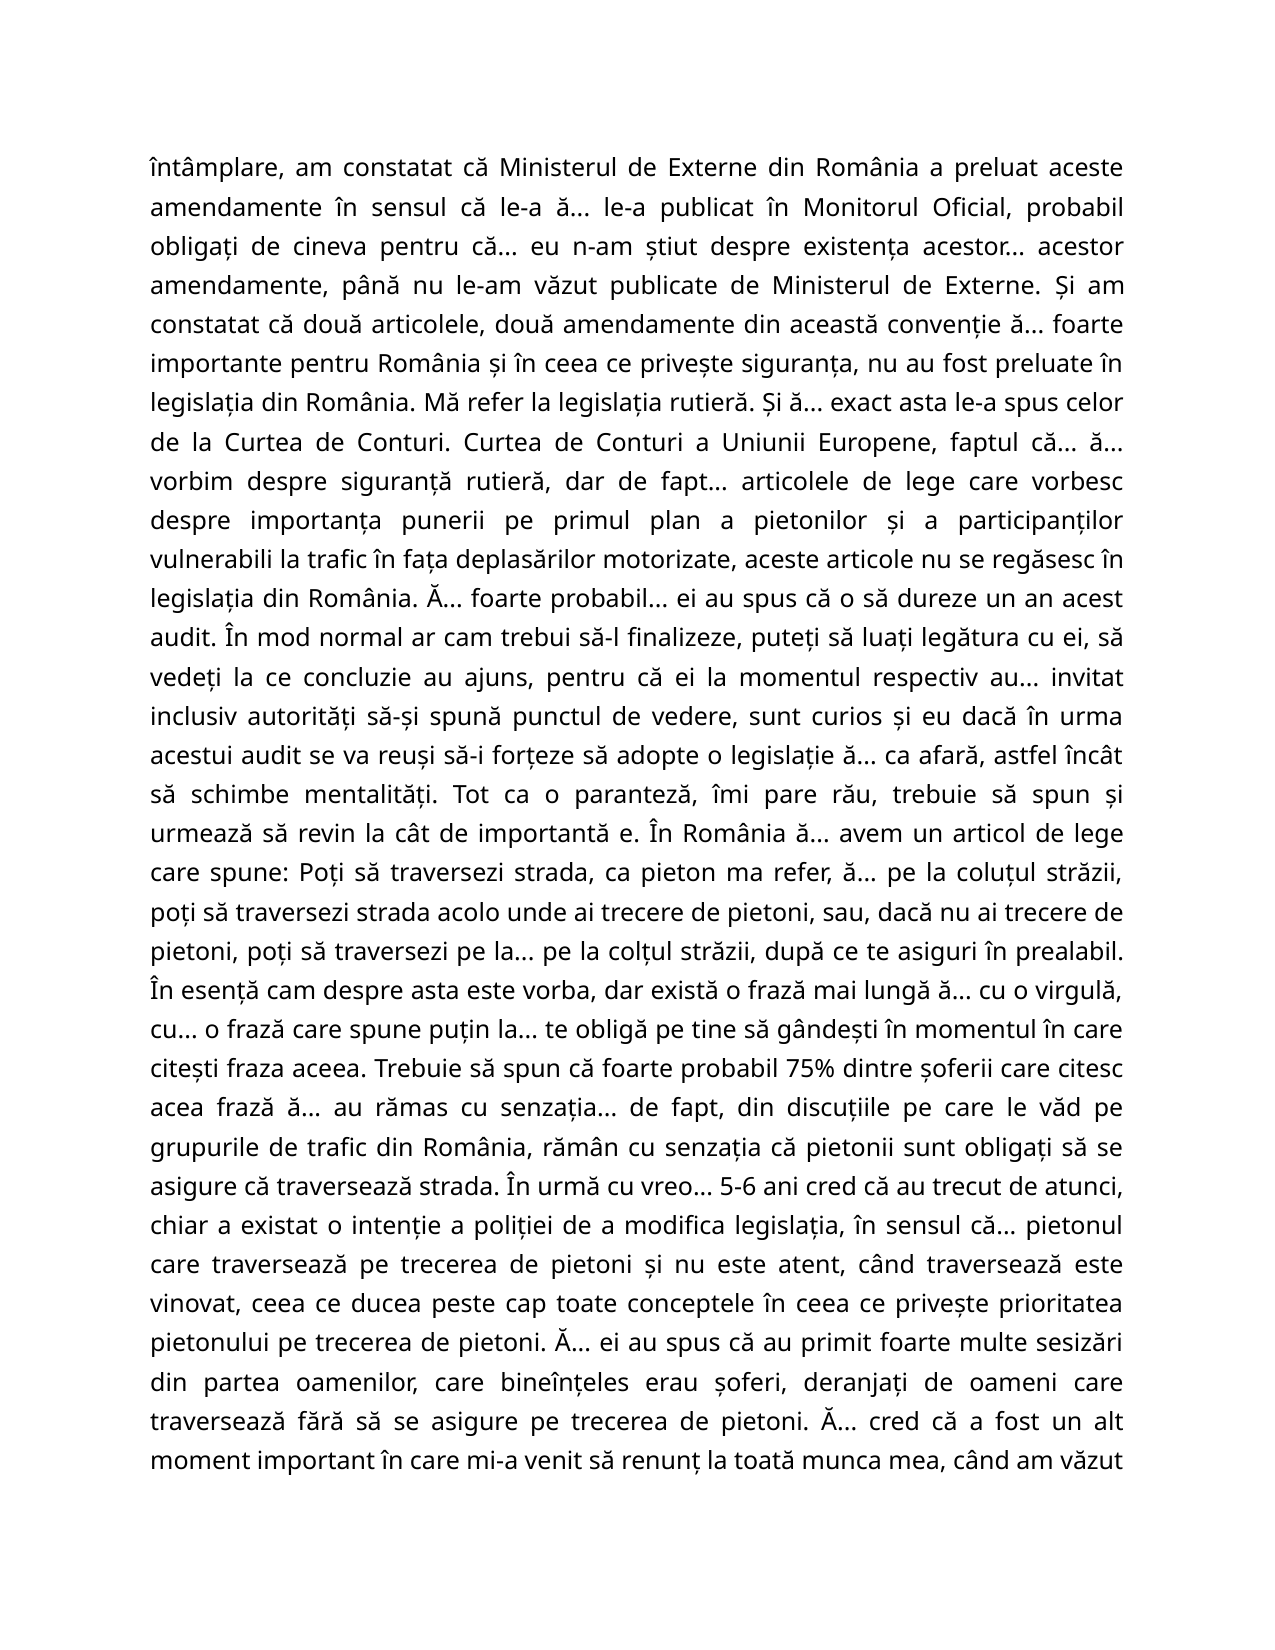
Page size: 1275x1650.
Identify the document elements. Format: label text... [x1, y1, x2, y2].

text întâmplare, am constatat că Ministerul de Externe din România a preluat aceste amendamente în sensul că le-a ă... le-a publicat în Monitorul Oficial, probabil obligați de cineva pentru că... eu n-am știut despre existența acestor... acestor amendamente, până nu le-am văzut publicate de Ministerul de Externe. Și am constatat că două articolele, două amendamente din această convenție ă... foarte importante pentru România și în ceea ce privește siguranța, nu au fost preluate în legislația din România. Mă refer la legislația rutieră. Și ă... exact asta le-a spus celor de la Curtea de Conturi. Curtea de Conturi a Uniunii Europene, faptul că... ă... vorbim despre siguranță rutieră, dar de fapt... articolele de lege care vorbesc despre importanța punerii pe primul plan a pietonilor și a participanților vulnerabili la trafic în fața deplasărilor motorizate, aceste articole nu se regăsesc în legislația din România. Ă... foarte probabil... ei au spus că o să dureze un an acest audit. În mod normal ar cam trebui să-l finalizeze, puteți să luați legătura cu ei, să vedeți la ce concluzie au ajuns, pentru că ei la momentul respectiv au... invitat inclusiv autorități să-și spună punctul de vedere, sunt curios și eu dacă în urma acestui audit se va reuși să-i forțeze să adopte o legislație ă... ca afară, astfel încât să schimbe mentalități. Tot ca o paranteză, îmi pare rău, trebuie să spun și urmează să revin la cât de importantă e. În România ă... avem un articol de lege care spune: Poți să traversezi strada, ca pieton ma refer, ă... pe la coluțul străzii, poți să traversezi strada acolo unde ai trecere de pietoni, sau, dacă nu ai trecere de pietoni, poți să traversezi pe la... pe la colțul străzii, după ce te asiguri în prealabil. În esență cam despre asta este vorba, dar există o frază mai lungă ă... cu o virgulă, cu... o frază care spune puțin la... te obligă pe tine să gândești în momentul în care citești fraza aceea. Trebuie să spun că foarte probabil 75% dintre șoferii care citesc acea frază ă... au rămas cu senzația... de fapt, din discuțiile pe care le văd pe grupurile de trafic din România, rămân cu senzația că pietonii sunt obligați să se asigure că traversează strada. În urmă cu vreo... 5-6 ani cred că au trecut de atunci, chiar a existat o intenție a poliției de a modifica legislația, în sensul că... pietonul care traversează pe trecerea de pietoni și nu este atent, când traversează este vinovat, ceea ce ducea peste cap toate conceptele în ceea ce privește prioritatea pietonului pe trecerea de pietoni. Ă... ei au spus că au primit foarte multe sesizări din partea oamenilor, care bineînțeles erau șoferi, deranjați de oameni care traversează fără să se asigure pe trecerea de pietoni. Ă... cred că a fost un alt moment important în care mi-a venit să renunț la toată munca mea, când am văzut [150, 150, 1125, 1477]
